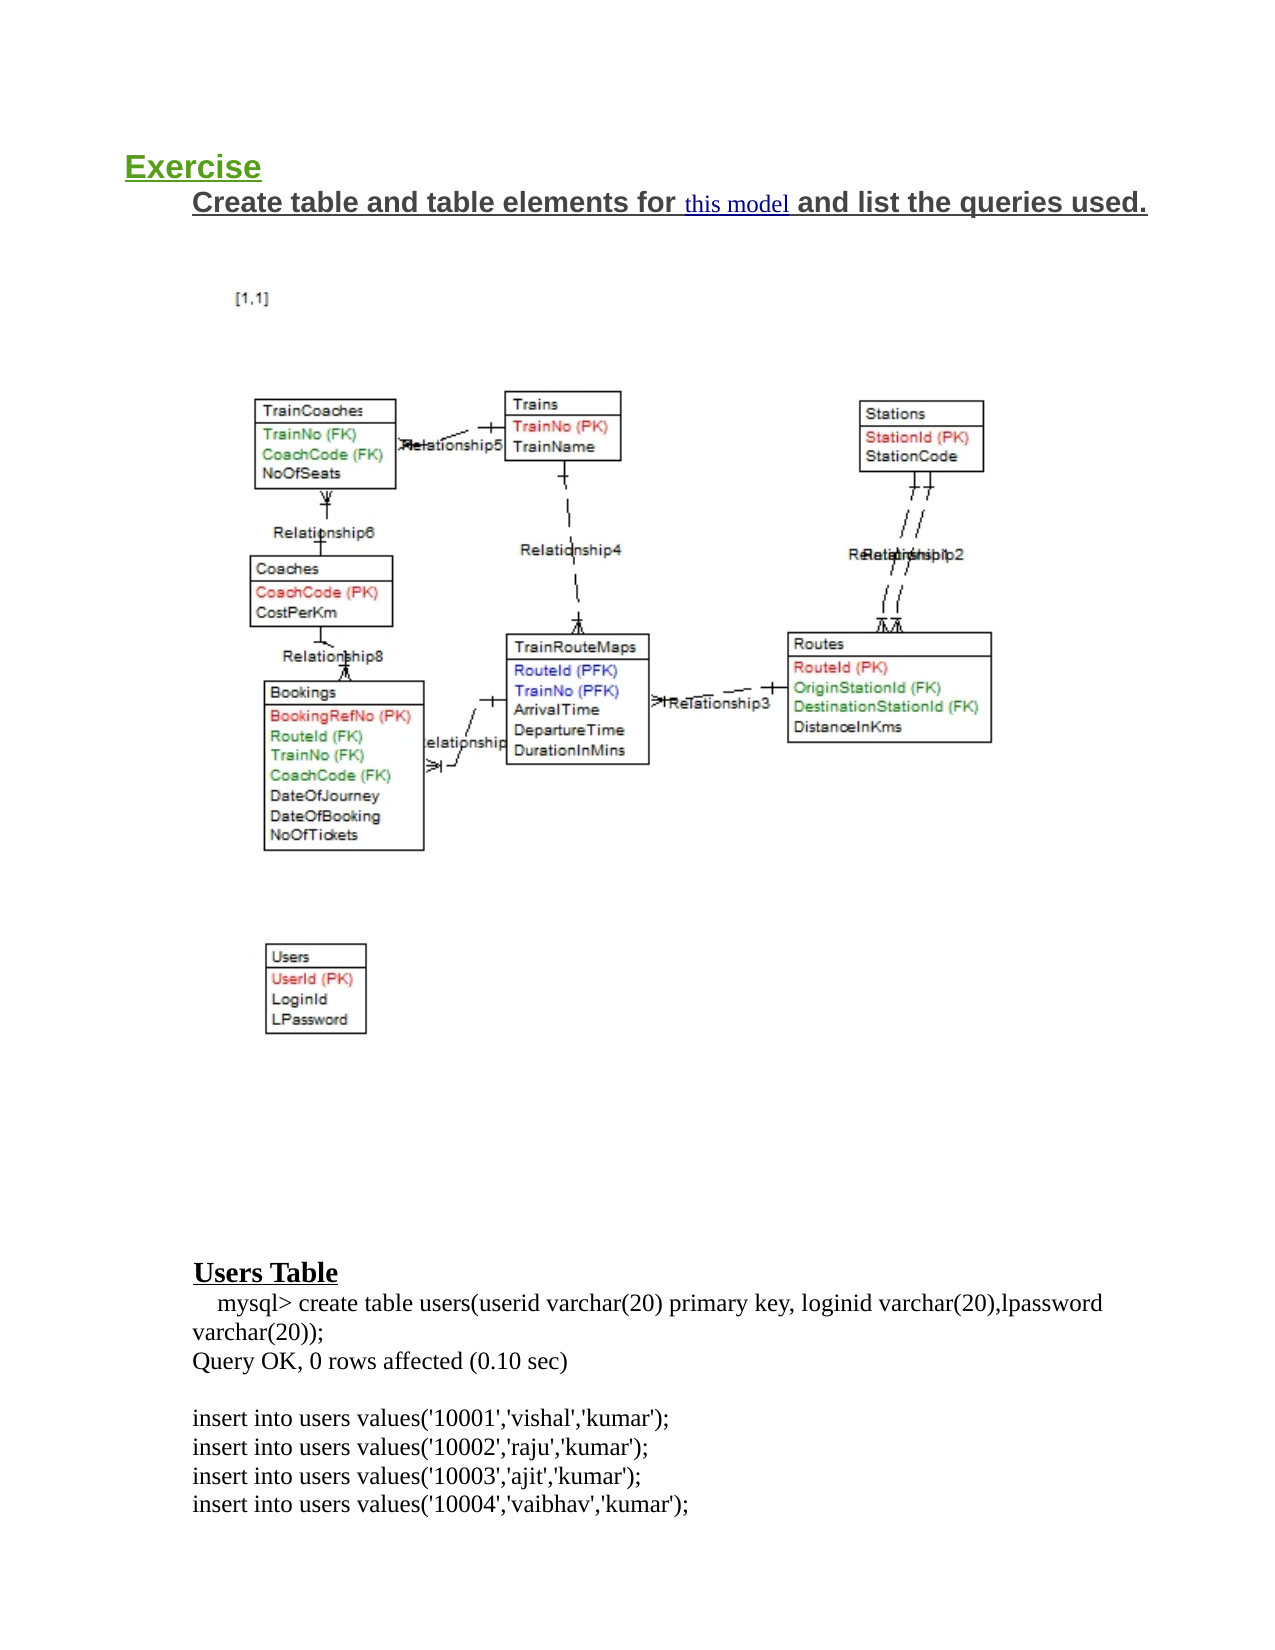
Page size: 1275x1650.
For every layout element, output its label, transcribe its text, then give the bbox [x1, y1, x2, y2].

text Users Table [118, 1255, 1157, 1288]
text mysql> create table users(userid varchar(20) primary key, loginid varchar(20),lpassword varchar(20)); [192, 1288, 1157, 1346]
text insert into users values('10003','ajit','kumar'); [192, 1461, 1157, 1489]
text insert into users values('10002','raju','kumar'); [192, 1432, 1157, 1461]
text insert into users values('10004','vaibhav','kumar'); [192, 1489, 1157, 1518]
text Exercise [118, 147, 1157, 185]
list Create table and table elements for this model and list the queries used. [162, 185, 1157, 219]
picture [228, 280, 1047, 1097]
text Query OK, 0 rows affected (0.10 sec) [192, 1346, 1157, 1374]
text insert into users values('10001','vishal','kumar'); [192, 1403, 1157, 1432]
